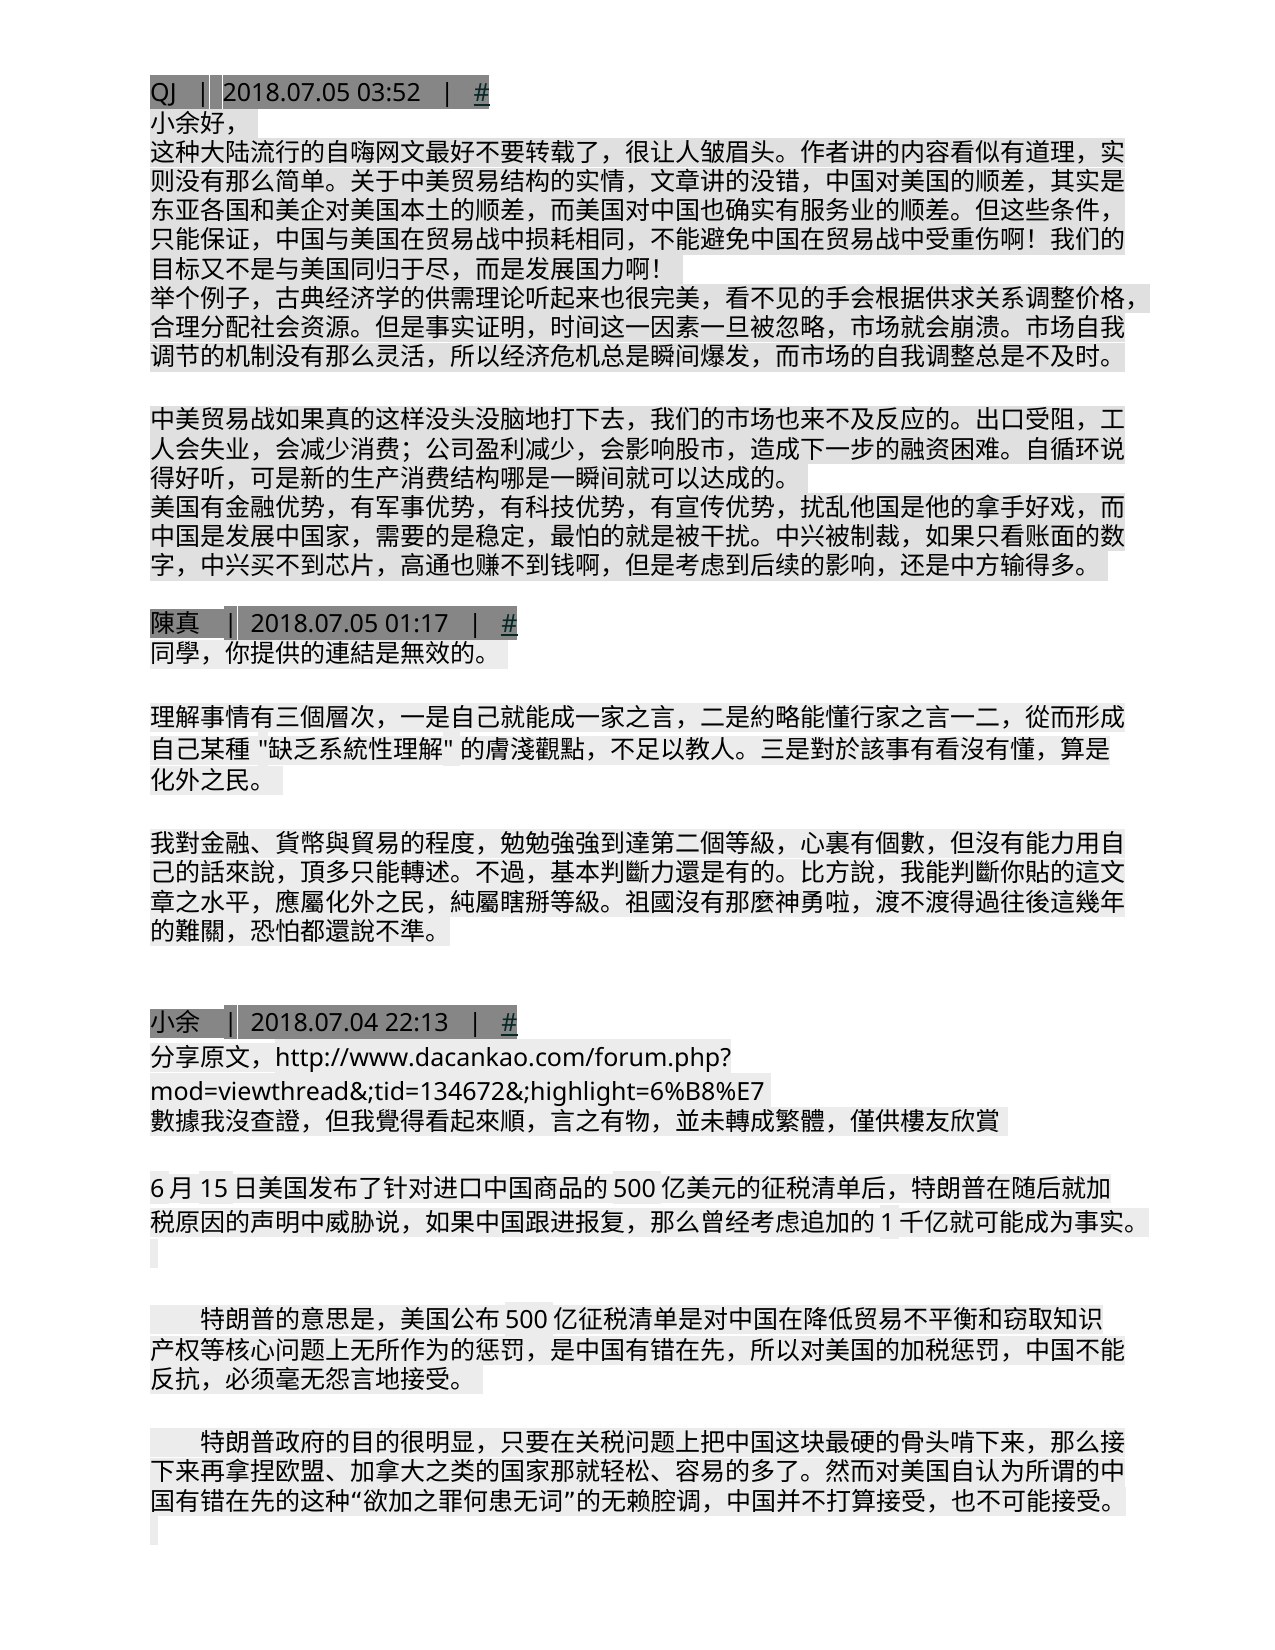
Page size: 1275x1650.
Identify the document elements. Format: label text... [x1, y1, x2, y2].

text 小余 | 2018.07.04 22:13 | # [150, 1005, 1125, 1039]
text 同學，你提供的連結是無效的。 理解事情有三個層次，一是自己就能成一家之言，二是約略能懂行家之言一二，從而形成自己某種 "缺乏系統性理解" 的膚淺觀點，不足以教人。三是對於該事有看沒有懂，算是化外之民。 我對金融、貨幣與貿易的程度，勉勉強強到達第二個等級，心裏有個數，但沒有能力用自己的話來說，頂多只能轉述。不過，基本判斷力還是有的。比方說，我能判斷你貼的這文章之水平，應屬化外之民，純屬瞎掰等級。祖國沒有那麼神勇啦，渡不渡得過往後這幾年的難關，恐怕都還說不準。 [150, 640, 1125, 946]
text QJ | 2018.07.05 03:52 | # [150, 75, 1125, 109]
text 陳真 | 2018.07.05 01:17 | # [150, 606, 1125, 640]
text 分享原文，http://www.dacankao.com/forum.php?mod=viewthread&;tid=134672&;highlight=6%B8%E7 數據我沒查證，但我覺得看起來順，言之有物，並未轉成繁體，僅供樓友欣賞 6月15日美国发布了针对进口中国商品的500亿美元的征税清单后，特朗普在随后就加税原因的声明中威胁说，如果中国跟进报复，那么曾经考虑追加的1千亿就可能成为事实。 特朗普的意思是，美国公布500亿征税清单是对中国在降低贸易不平衡和窃取知识产权等核心问题上无所作为的惩罚，是中国有错在先，所以对美国的加税惩罚，中国不能反抗，必须毫无怨言地接受。 特朗普政府的目的很明显，只要在关税问题上把中国这块最硬的骨头啃下来，那么接下来再拿捏欧盟、加拿大之类的国家那就轻松、容易的多了。然而对美国自认为所谓的中国有错在先的这种“欲加之罪何患无词”的无赖腔调，中国并不打算接受，也不可能接受。 在美国发表了征税清单后数小时后中国公布了对等金额的加税清单，同时宣布双方此前磋商达成的所有经贸成果将同时失效。并强调如果美国继续增加征税，中国将保留采取相应措施的权利。 威胁被中国无视后，恼羞成怒的特朗普放言已指示美国相关部门制定一份针对中国商品的征税额为2千亿美元的清单。对此中国商务部等有关部门表示：这种极限施压和讹诈的做法，背离双方多次磋商共识，也令国际社会十分失望。如果美方失去理性、出台清单，中方将不得不采取数量型和质量型相结合的综合措施，做出强有力反制。 也就是说中国的反制措施都是现成准备好的，无需考虑和制定什么清单这个过程，而是直接跳过，对等跟进。即美国走到哪一步，中国将跟进到哪一步，绝不退让。 不管实际征税敢不敢做，能走到哪一步，但舆论造势和释放预期信息上特朗普是绝不想，也不能输给中国的。 在中国商务部和外交部就特朗普所谓的2千亿做出表态后，特朗普再次表态又抛出个2千亿的可能征税计划。 这么算下来，前边的500亿加上之后的两个2千亿一共就是4500亿美元，而2017年中国对美国出口货物金额一共也就是5056亿美元。特朗普如果要把4500亿美元的征税计划落到实处，那么中国对美出口商品中不被征税波及的也就剩500亿多点了。 这里有一个问题，有朋友跟我说：6哥呀！别那么乐观，别忘了对美国来说我们是顺差国，我们对美国的出口远大于对美国的进口，特朗普对我们征税，只要别超过5056亿美元，那都是有实物可锚的，而我们对美国的出口额也就1303.7亿美元，别说4500亿了，就是超过1千3百亿后的2干亿，那传说中的近7百亿差额我们就无实物可锚的，如何落实反制措施？也就是美国如果持续加税并落到实处，我们之后的反制手段会越来越少，到最后可能就没了。 朋友们无需担心，更不要害怕。大家注意一下商务部回应的措辞中的，“中方将使用包括数量型和质量型工具在内的各种举措对美方作出强有力回应”中的“数量型和质量型工具”这几个字，这意思就6哥个人理解应该是数量不够就拿质量补。比如美国对华出口的汽车、飞机、能源、化工产品，甚至美国在华企业，比如苹果、波音等大企业及它们生产的产品等都可以纳入加税清单中。 6哥对特朗普政府的出尔反尔更倾向于是在对中国的贸易讹诈中遭到中方强硬反击后，贸易摩擦引发恐慌导致美国的三市（股、债、汇）阴晴不定，忽冷忽热，市值蒸发和金融受创，加上备战中期选举的焦虑，特朗普政府有点儿恼羞成怒了，才出了这样的滥招。 啃不下中国这块硬骨头，特朗普的通过挑起全球贸易摩擦方式重塑全球贸易格局的阴谋将彻底破产。基于此，特朗普必须通过不断玩弄数字叠加游戏加码加价，持续向中国极限施压，为美国争取与中国及其它国家和地区组织的双边贸易中有利于美国的条件。 这样做，短期来说，示强可以博取选票和让美国获利；长远看，一旦施压成功美国就可以像之前几十年一样成为世界贸易规则的制定者，控制世界贸易，继续盘剥全世界，躺着享受世界贸易的红利。 但世界贸易不是美国人开发的闯关游戏，不按美国人设计的来，游戏就中止或Game over。如果美国市场对中国商品完全关闭大门，那么利用中国市场、资源、人力等从事生产、加工和销售商品的欧洲、日韩、东盟等地区和国家也将受牵连，被波及。也就是美国与中国搞贸易摩擦，甚至打贸易战，全世界将没有一个国家能幸免，独善其身。因为发展到今天，全世界的经济（金融）互融互通程度太高了，中国与各国的经济互绑也很紧密，从某种程度上讲可谓一荣俱荣，一损俱损。其它国家对美国的贸易挑衅不会无动于衷的。 抛开其他国家不讲，就中美两方来说，如果美方4500亿美元的征税清单完全落实，那就意味着美国市场要对所有中国商品关上大门，而大家别忘了，在中国对美国的出口中，美国在华公司或不在华但利用中国市场的公司、企业，它们的进行生产、加工后的商品部分返销到了美国，而这些企业、公司出口到美国的商品的金额占了中国对美出口的30%还多，这个金额大约就是1500多亿美元，再加上中国对美国的服务贸易逆差约900多亿，光这两项加起来就是2400多亿美元，也就是在中国对美国输出的商品中纯粹是中国企业生产的商品，而不包括美国在内的其它国家的企业生产的商品，或者说与其它国家企业没有利益牵扯的商品其实占比并不是很大，所以制裁中国从某程度讲也是在朝美国自己和盟友及其他贸易伙伴身上捅刀子。更何况中美之间还有那么大的服贸逆差，美国的选择空间看似比中国大，实则未必。 其实大家仔细观察应该能注意到，不论是500亿，还是2千亿，特朗普政府在制定针对中国商品的征税清单中竭力避免会波及美国人日常生活的民生产品领域，而中国出口到美国的商品中民生产品又占了很大的比例，所以说特朗普500亿可操弄的空间很大，2干亿，甚至4千亿，操弄的空间并不大。理由是对中国出口到美国的民生产品征重税会导致中国减少，甚至停止某一类或多种商品出口到美国，结果就是中国的商品出口可能受影响的同时美国人的生活消费成本也被拉高，这对于本来日子就没以前好过的美国人来说无异于雪上加霜，谁让他们过不好，他们绝对会让谁不好过。特朗普想通过对贸易伙伴秀强硬、玩狠提升民意支持率，捞取更多的选票，为共和党的国会选举和自己的连任加分恐怕会越来越难。 这么看来，特朗普这是明知不可为而强行为之，尤其是针对中国，经过两个多月的摩擦、谈判和磋商，中国也应该是做了很大的让步，中美也数度达成了协议，为什么美国方面会无视双方达成的协议和美国已得到的收益，再次使贸易摩擦升级，且有可能滑向贸易战危险呢？ 在一些人看来，每次中美谈判中国都是让步，按这种腔调到现在中国差不多已经跪了，美国也没必死缠着中国不放。而事实正好相反，美国之所以对中国死缠烂打，出尔反尔，正是因为中国在谈判中坚守的原则和底线从来就没让过步，中国让步的是购买美国产品，其实这也算不上是让步，因为购买他国产品这是国家发展，民众生活所需，这是必须买的，差别只是跟谁买而已。把购买配额多分配给美国一点是基于中美博弈需要，而且中国对美国商品的多购买是按自已的分期分批的节奏来，而非美国要求的短期迅速减少贸易逆差，平衡贸易失衡，这是一方面。另一方面是中国对美国针对中国的“中国制造2025”及知识产权方面的蛮横要求一概拒绝。以上这些就是美国再次升级贸易摩擦，甚至扬言不惜打贸易战的真正原因。 这不是6哥的个人推测，是美国贸易代表纳瓦罗称自己说的，他说：特朗普的关税计划是“勇敢”、“有远见的”（马屁功夫一流）。如果中国继续攫取未来行业，美国经济就没有未来。中国参与经济侵略，特朗普给了中国改变其行为的机会。与中国的谈判在降低贸易不平衡和窃取知识产权等核心问题上未取得任何进展。 这最后的一句话才是关键，“……未取得任何进展”，虽然这家伙说的有点夸张，但也基本上是事实。这就是6哥上边说的“美国再次升级贸易摩擦，甚至扬言不惜打贸易战的真正原因”。这也是特朗普左一个500亿，右一个2000亿，现在累记到4500亿的真正原因。这叫什么来着？这叫气极败坏。 导致特朗普政府在中美贸易问题上再度翻脸生事的原因，除了上边分折的经贸施压基本失败这个主要原因外，另一个重要原因是地缘施压也失败了，而且地缘施压败的比经贸更惨。 关于地缘上的失败，东亚、台湾问题、南海、西亚和中亚就不多说了，无非就是僵而不死或死而不僵，亦或是半死半僵状态。今天重点说一下朝鲜半岛，关于半岛咱还是从“金特会”说起，早在6月13日的文章《“金特会”实现了，赢家输家都有谁？》中，6哥说中国是“金特会”的隐性赢家，具体原因大家可以点链接翻阅一下原文。 “金特会”美国（西方）至少进一步明确认识到，中朝关系难以离间破坏，朝对中的信任达到了一个前所未有的高度，能把最高领导人的安危完全托付给中国，朝鲜对中国的信任程度可见一斑；朝鲜正是在中国的鼓励、支持下，开始逐步弃核并愿意改善与韩美的关系，但基于（朝中）对日的民族仇恨和博弈需要，朝鲜始终对日的表态不予理睬；朝鲜愿意把国家的发展转到经济建设上来，金正恩的密集访华，除了商谈朝中的战略协作外，重点就是经济建设，这可以从每次金正恩与主席的谈话中判断得出。 从金正恩坐中国国航飞机赴会和返程，中国战机护航及舰艇、天地海空一体监控可以看出，中国在南海军事部署和对东北亚、东亚、南海及其周边的监控已达到了全域无死角，全天候不间歇的程度；朝内政稳定，外部在政经，甚至是军事安全上依赖中国，使得美国（西方）拿朝核问题，乃至整个半岛问题这张地缘牌敲诈中国的难度越来越高了。包括拿现在在东北亚的势缓示弱换取中国在经贸上的让利，美国仍未能得逞。简单点讲就是尽管美国（西方）在地缘上玩尽了奇技淫巧，软硬兼并，但中国基本上是软硬不吃。地缘上威逼利诱不起多大的作用，特朗普政府只能在经贸上增加施压力度，这就是美国再次升级贸易摩擦，甚至扬言不惜打贸易战的另一个重要原因。 那么中国不惧美国的贸易摩擦，甚至是贸易战的原因又是什么呢？ 一，从国际大环境看，美国是逆全球而动，一个“美国优先”几乎把所有国家都推到了美国的对立面，贸易上更是把昔日的盟友、邻居和争取的国家都当成了收割对象，虽然一段时间以来这些所谓的盟友、邻居和争取的国家与美国因关税问题吵翻了天，相互报复的关税金额并不大，也似乎不太乐意跟中国联手反制美国，但形势的发展让这些地区组织和国家的执政精英看到了，美国的流氓关税政策针对的绝不仅仅是中国，而是除了美国自己及美国的少数几个盟友之外的全世界。 别说这些地区组织和国家不敢，也不能配合美国围攻中国，就是敢和能，那么中国一旦倒下，下一个被猎杀的目标就是他们自己。更何况在围攻中国的过程中这些地区组织和国家很可能先中国一步就被干掉了，要么被中国反击致死，要么被美国猎杀，要不被中美一起啃食掉，总之一个结局就是死。美国已经用实际行动证明了，在啃不动中国的情况下就会反过来啃食它们。所以呢，虽然不愿意加入中国发起的反美统一战线里，但欧盟、印度、俄罗斯、加拿大等地区组织和国家已针对美国6月1日起启的“钢铝关税”发起了报复行动，数额虽小，更像是对美国“撒娇”性质的警告，但只要这些地区组织和国家动起来，这种大环境对我们中国来说就是有利的。 最新消息是，第七届中欧经贸高层对话将于6月25日在北京举行。中国愿与欧盟发展长期、稳定、互利共赢的经贸关系，要不断深化双边经贸领域务实合作。欧盟表示，高度重视欧中经贸关系，愿与中方共同维护自由贸易规则和多边贸易体制，推动欧中经贸关系向更高水平发展。 注意新闻中“愿与中方共同维护自由贸易规则和多边贸易体制”这句话，你要说这次对话没有中欧商议针对美国的贸易政策的内容，我是不会相信的，6哥倒是希望欧猪们能看明大势，看清现实。其它被美国关税政策冲击的经济体和国家也一样，不与中国合作，联手抵制美国，恐怕最后会被美国吃得连骨头渣都不剩。 二，就我们自己来说，与美国在贸易上的摩擦，甚至有可能演变为贸易战，这不仅仅只是一个经济问题，这是中美在政治、经济、军事等方方面面的全方位较量。 1，我们有强大的科技和军事力量为经济（金融）发展保驾护航。 大家可以回顾一下晚清到新中国建立这段历史，大大小小的不平等条约与帝国主义列强签了有多少？除了政治、军事内容外，条约大部分内容是有关经贸的，何也？不就是技不如人，确切的说是科技，尤其是军事上不如列强吗？（其实更主要的原因是上层腐朽，不得民心，人心散了，精神气没了） 现在美国为什么只敢在地缘上穷折腾，经贸上一再抽风而不敢有任何实质动作，更不敢有具体行动呢？还不是因为中国的科技实力，尤其是军事力量上去了吗？ 不管是在空天地海电哪一维空间，中国虽不能说已超越了美国（西方），甚至在某一维空间还不能与美国（西方）媲美，但是中国在所有这些维度空间里早已打破西方军事技术绝对优势的神话，而且在个别的科技和军事领域里已经跑在了美国（西方）的前边。 没有科技，尤其是军事实力来作支撑和保障，再强大的经贸实力都是虚弱，不堪一击的。参考日本，当年为什么会签定广场协议。今天我们有科技和军事实力做支撑，所以我们根本不惧美国的贸易摩擦，甚至贸易战。 2，我们有管理有方的政府，吃苦耐劳的人民，庞大的内需市场。 中国政府不是由资产阶级利益集团代言人组成的，高层无需为选票而战，更不需要为某个利益集团的私欲绑架和改变国家政策，他们需要做的是践行群众路线，考虑最广大人民的利益即可。这样中国政府制定的任何对外政策能够快速上传下达到每一个官员，甚至普通民众手中，上下一心，集体行动，几乎没什么困难是中国克服不了的。 中华文明几千年传承下来，生生不息，靠的就是中华民族一代代子孙的勤劳勇敢，吃苦耐劳。 中国人历来都是享得了福，也吃得苦的一群过日子有长远打算的人，看看中国的储蓄率就知道中国人是怎么精打细算过时候的。一些人，包括部分官员、学者、教授成天拿着美国（西方）那套“透支消费”自责，甚至嘲笑国人不懂得生活，活的不如美国（西方）人潇洒自在。殊不知美国（西方）这种从官到民的透支消费，卯吃寅粮观念和做法在美国（西方）能顺利抢劫他国财富时对国家的发展并不显得有什么不合适，一旦抢劫不顺弊端就开始显现，美国（西方）的国家发展到了今天这个衰落地步那都是无耻的透支消费导致的，有什么值得夸赞的？ 中国人创造财富既为满足自己的需要，也会子孙后代着想，都有长远考虑和打算，即每创造价值100元的财富，他们都会把其中的一半，甚至更多存储起来留作后用，甚至将其中很大多一部分留给自己的后代，而美国（西方）人正好反了，甚至把欠帐留给子孙后代。就这消费观念，美国（西方）想不衰落都难。 看看2017年中国内需拉动的经济增长的贡献率，2017年，最终消费支出对中国经济增长的贡献率为58.8%，成为经济稳定运行的“压舱石”。再看看出口经济在GDP中所占的比例，2017年经济增长速度放缓到6.9%时，出口占GDP的比例下降到了18.42%。 2017年，我国居民消费恩格尔系数已降至29.3%，食物支出之外的穿住用行等物质型消费比例上升，潜力很大。随着人均收入水平的持续提高和优质供给不断增加，将进一步为消费升级提供支撑；信息、医疗、养老、家政、旅游等服务型消费空间刚刚打开。2017年，我国信息消费规模达4.5万亿元。春节期间，全国接待游客同比增长12.1%，旅游收入增长12.6%，春节档电影票房收入增长超过60%；城镇化的快速推进将进一步拓展消费空间。2017年末我国常住人口城镇化率为58.52%，距离发达国家80%左右的平均水平还有很大差距。据初步测算，城镇化率每提高1个百分点，拉动消费增长近2个百分点。 也就是现在的中国已不是十几年前，二十几年前，甚至更早时候的中国了，那个时候中国经济发展和增长主要靠出口拉动。这就是中国为什么可以在一定的时期内不惧关起门来自循环，而西方却怕的要死的根本原因。 3，中国在一定时期内可以搞内循环，而美国（西方）却不可以。 说这些并不代表中国因为有底气，有实力就喜欢贸易摩擦，甚至是贸易战，而是美国要把这些东西强加给我们，我们必须得有所准备，是备而不战，而不是战而不备。事实上就现在这形势是美国想打贸易战就能打贸易战的吗？打贸易战，美国的本钱在哪？实力和能力又在哪？ 中国拥有世界最齐全的工业体系，拥世界第一的港口呑吐能力，中国又世界第一的制造业大国，经济总量世界第二，在金融上中国的实力也不凡，中国拥有虽还不能与西方比肩，但独立于西方的能源、货币和日臻完善的各种期货结算体系，加上海空天陆电方的科技和军事及通信，计算，高铁技术等为代表技术正在追赶，甚者某些领域已超越了西方等等，这就意味着相对于包括美国在内的其它所有经济实体而言，我们中国本身就是一个在一定时期内能自给自足的经济体，我既能够创造和生产财富，又能用自己创造和生产财富养活我们自己而不用依赖外部市场，更主要的是这个自给自足的经济体身又蕴含着几乎无限量级的战争动员和参与潜力，试问这样的经济体有谁敢与之对命吗？ 所以呢，尽管美国贸易代表纳瓦罗一边拍特朗普马屁，一边对中国释放强硬言论，但在放完凉后他还是说美国愿意继续与中国谈判。不管是真心愿意谈，还是使诈，我们还是那句话：“谈，大门敞开；打，奉陪到底”。 [150, 1039, 1125, 1545]
text 小余好， 这种大陆流行的自嗨网文最好不要转载了，很让人皱眉头。作者讲的内容看似有道理，实则没有那么简单。关于中美贸易结构的实情，文章讲的没错，中国对美国的顺差，其实是东亚各国和美企对美国本土的顺差，而美国对中国也确实有服务业的顺差。但这些条件，只能保证，中国与美国在贸易战中损耗相同，不能避免中国在贸易战中受重伤啊！我们的目标又不是与美国同归于尽，而是发展国力啊！ 举个例子，古典经济学的供需理论听起来也很完美，看不见的手会根据供求关系调整价格，合理分配社会资源。但是事实证明，时间这一因素一旦被忽略，市场就会崩溃。市场自我调节的机制没有那么灵活，所以经济危机总是瞬间爆发，而市场的自我调整总是不及时。 中美贸易战如果真的这样没头没脑地打下去，我们的市场也来不及反应的。出口受阻，工人会失业，会减少消费；公司盈利减少，会影响股市，造成下一步的融资困难。自循环说得好听，可是新的生产消费结构哪是一瞬间就可以达成的。 美国有金融优势，有军事优势，有科技优势，有宣传优势，扰乱他国是他的拿手好戏，而中国是发展中国家，需要的是稳定，最怕的就是被干扰。中兴被制裁，如果只看账面的数字，中兴买不到芯片，高通也赚不到钱啊，但是考虑到后续的影响，还是中方输得多。 [150, 109, 1125, 581]
